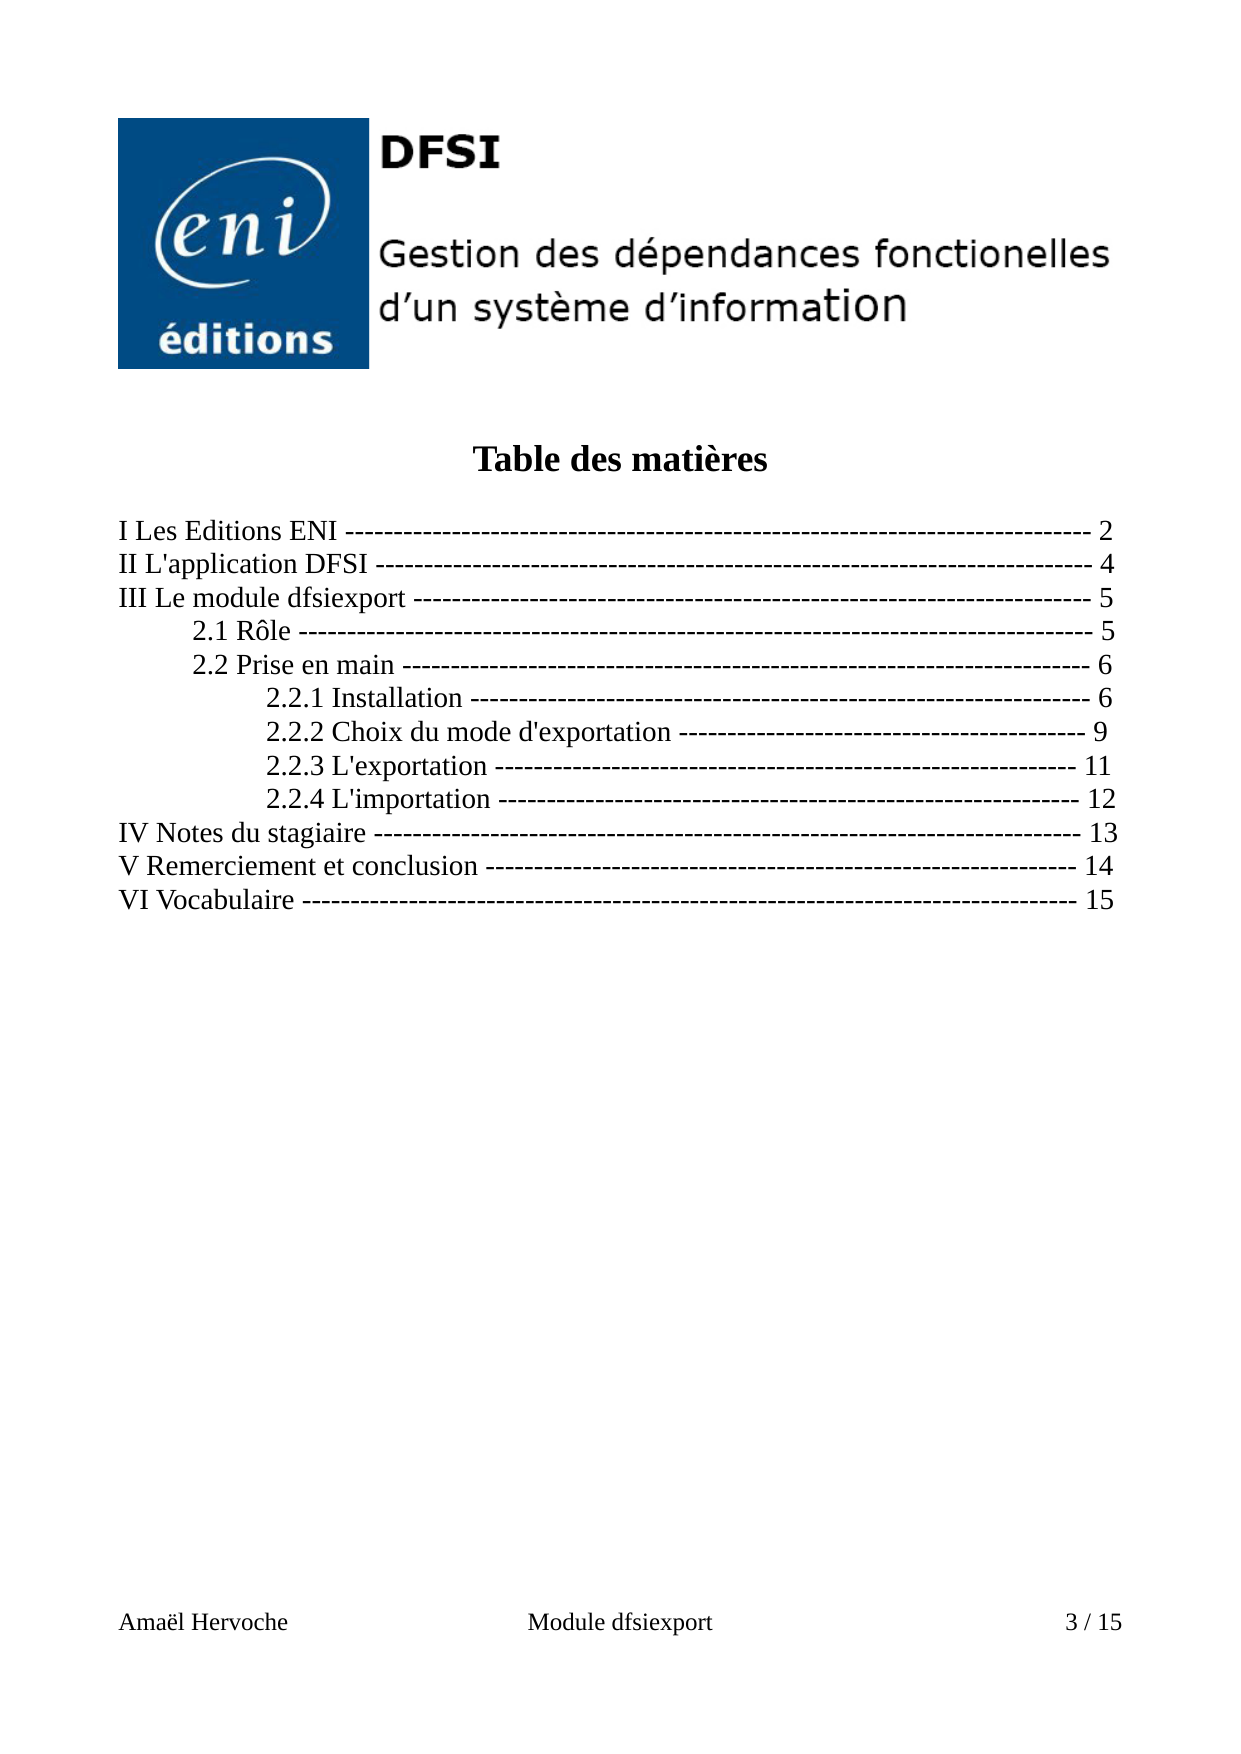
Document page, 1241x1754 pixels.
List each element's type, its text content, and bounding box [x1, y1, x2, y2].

text 2.2.2 Choix du mode d'exportation ------------------------------------------ 9 [118, 714, 1122, 748]
text II L'application DFSI -------------------------------------------------------------------------- 4 [118, 546, 1122, 580]
picture [118, 118, 1123, 369]
text 2.1 Rôle ---------------------------------------------------------------------------------- 5 [118, 613, 1122, 647]
text VI Vocabulaire -------------------------------------------------------------------------------- 15 [118, 882, 1122, 915]
text III Le module dfsiexport ---------------------------------------------------------------------- 5 [118, 580, 1122, 613]
text V Remerciement et conclusion ------------------------------------------------------------- 14 [118, 848, 1122, 882]
text 2.2.3 L'exportation ------------------------------------------------------------ 11 [118, 748, 1122, 781]
text I Les Editions ENI ----------------------------------------------------------------------------- 2 [118, 513, 1122, 546]
text 2.2.4 L'importation ------------------------------------------------------------ 12 [118, 781, 1122, 815]
text 2.2 Prise en main ----------------------------------------------------------------------- 6 [118, 647, 1122, 681]
text 2.2.1 Installation ---------------------------------------------------------------- 6 [118, 681, 1122, 714]
text Table des matières [118, 436, 1122, 479]
text IV Notes du stagiaire ------------------------------------------------------------------------- 13 [118, 815, 1122, 848]
